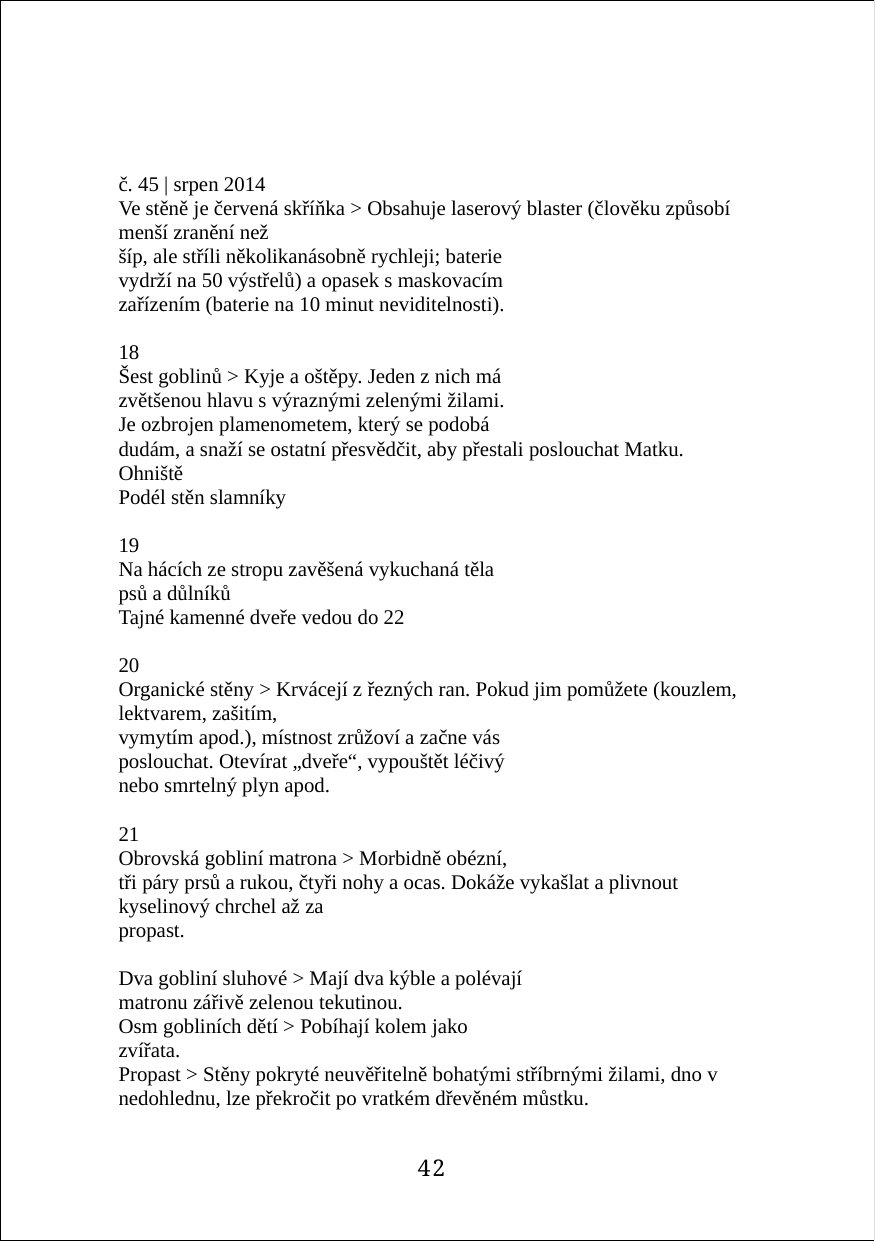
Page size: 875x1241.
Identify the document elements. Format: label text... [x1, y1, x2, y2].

text č. 45 | srpen 2014 Ve stěně je červená skříňka > Obsahuje laserový blaster (člověku způsobí menší zranění než šíp, ale stříli několikanásobně rychleji; baterie vydrží na 50 výstřelů) a opasek s maskovacím zařízením (baterie na 10 minut neviditelnosti). 18 Šest goblinů > Kyje a oštěpy. Jeden z nich má zvětšenou hlavu s výraznými zelenými žilami. Je ozbrojen plamenometem, který se podobá dudám, a snaží se ostatní přesvědčit, aby přestali poslouchat Matku. Ohniště Podél stěn slamníky 19 Na hácích ze stropu zavěšená vykuchaná těla psů a důlníků Tajné kamenné dveře vedou do 22 20 Organické stěny > Krvácejí z řezných ran. Pokud jim pomůžete (kouzlem, lektvarem, zašitím, vymytím apod.), místnost zrůžoví a začne vás poslouchat. Otevírat „dveře“, vypouštět léčivý nebo smrtelný plyn apod. 21 Obrovská gobliní matrona > Morbidně obézní, tři páry prsů a rukou, čtyři nohy a ocas. Dokáže vykašlat a plivnout kyselinový chrchel až za propast. Dva gobliní sluhové > Mají dva kýble a polévají matronu zářivě zelenou tekutinou. Osm gobliních dětí > Pobíhají kolem jako zvířata. Propast > Stěny pokryté neuvěřitelně bohatými stříbrnými žilami, dno v nedohlednu, lze překročit po vratkém dřevěném můstku. [118, 172, 756, 1110]
